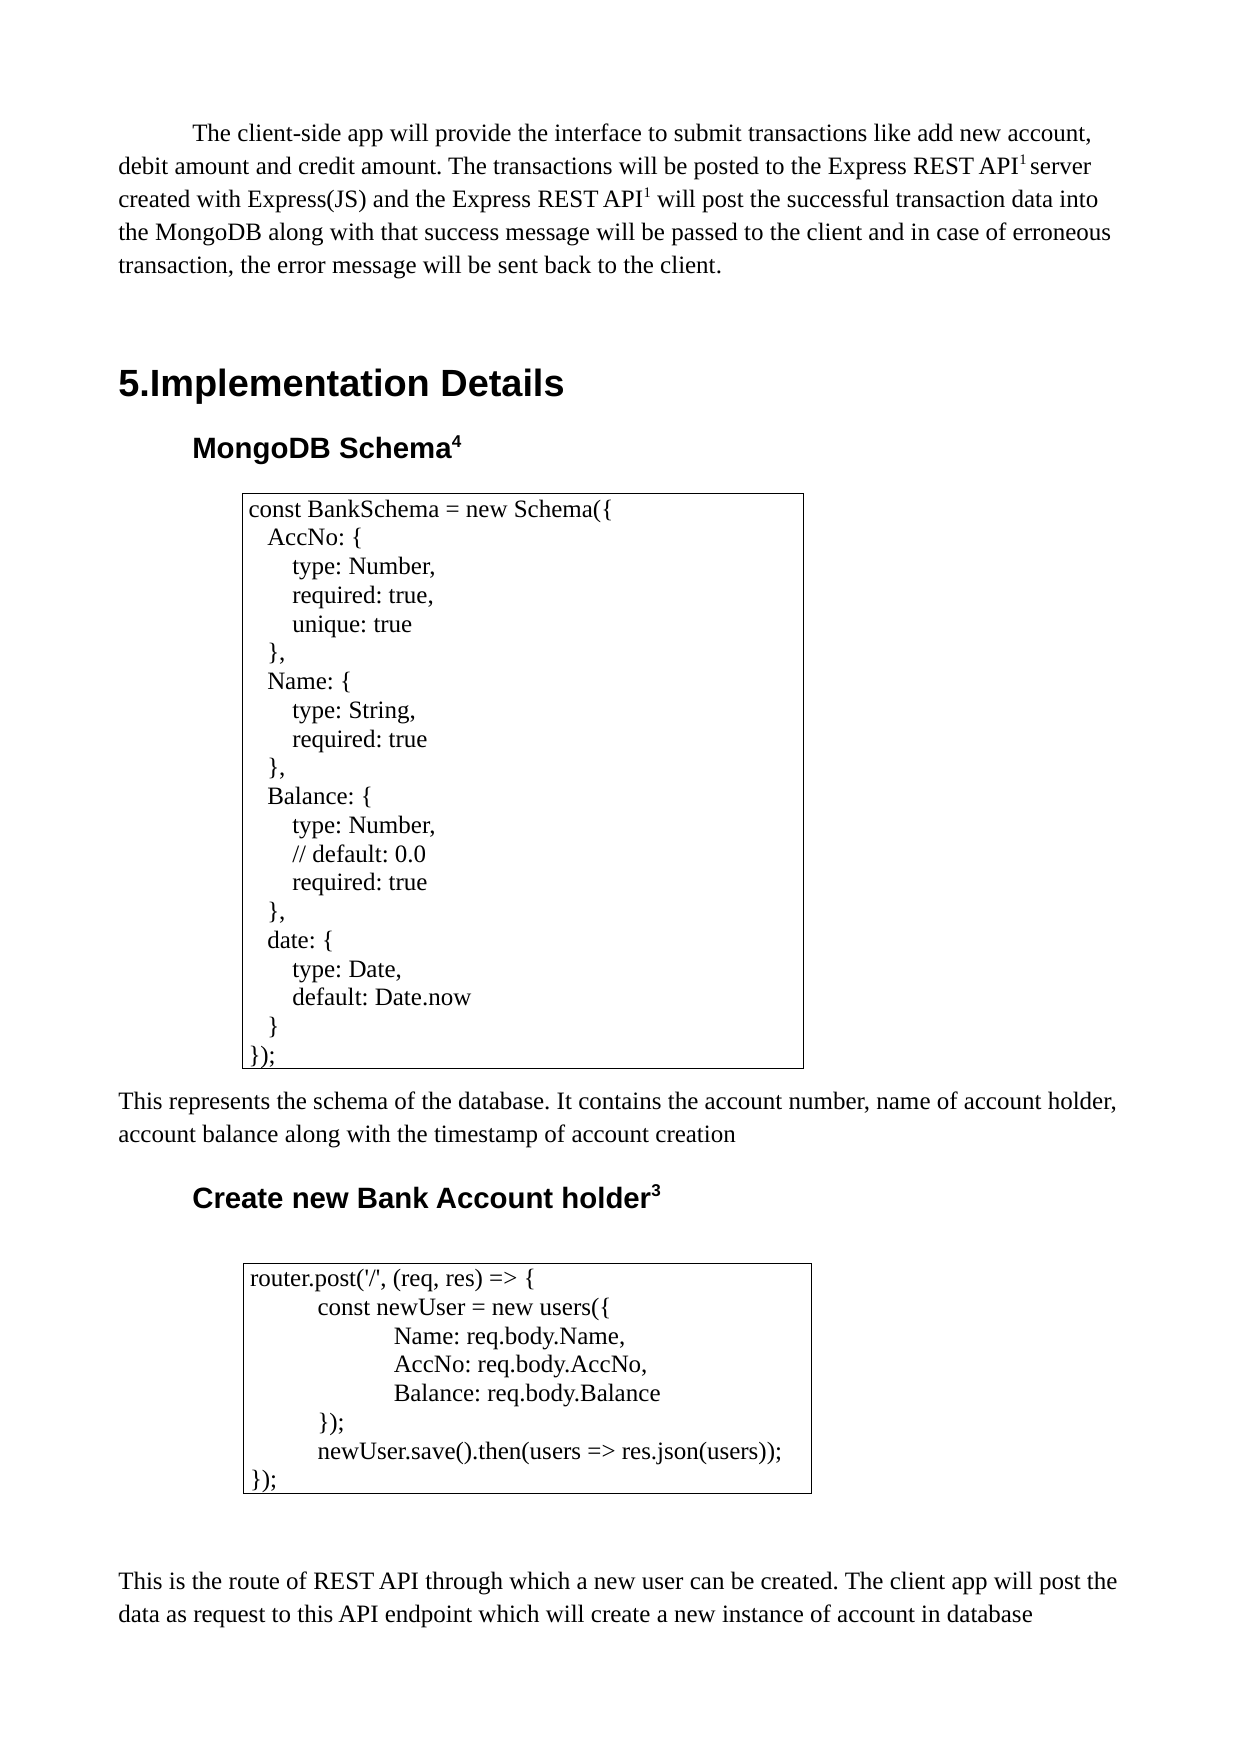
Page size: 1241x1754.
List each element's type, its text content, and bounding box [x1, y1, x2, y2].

text This represents the schema of the database. It contains the account number, name of account holder, account balance along with the timestamp of account creation [118, 1086, 1122, 1148]
text The client-side app will provide the interface to submit transactions like add new account, debit amount and credit amount. The transactions will be posted to the Express REST API1 server created with Express(JS) and the Express REST API1 will post the successful transaction data into the MongoDB along with that success message will be passed to the client and in case of erroneous transaction, the error message will be sent back to the client. [118, 118, 1122, 279]
subtitle 5.Implementation Details [118, 361, 1122, 404]
text This is the route of REST API through which a new user can be created. The client app will post the data as request to this API endpoint which will create a new instance of account in database [118, 1566, 1122, 1628]
subtitle MongoDB Schema4 [118, 431, 1122, 465]
subtitle Create new Bank Account holder3 [118, 1181, 1122, 1215]
